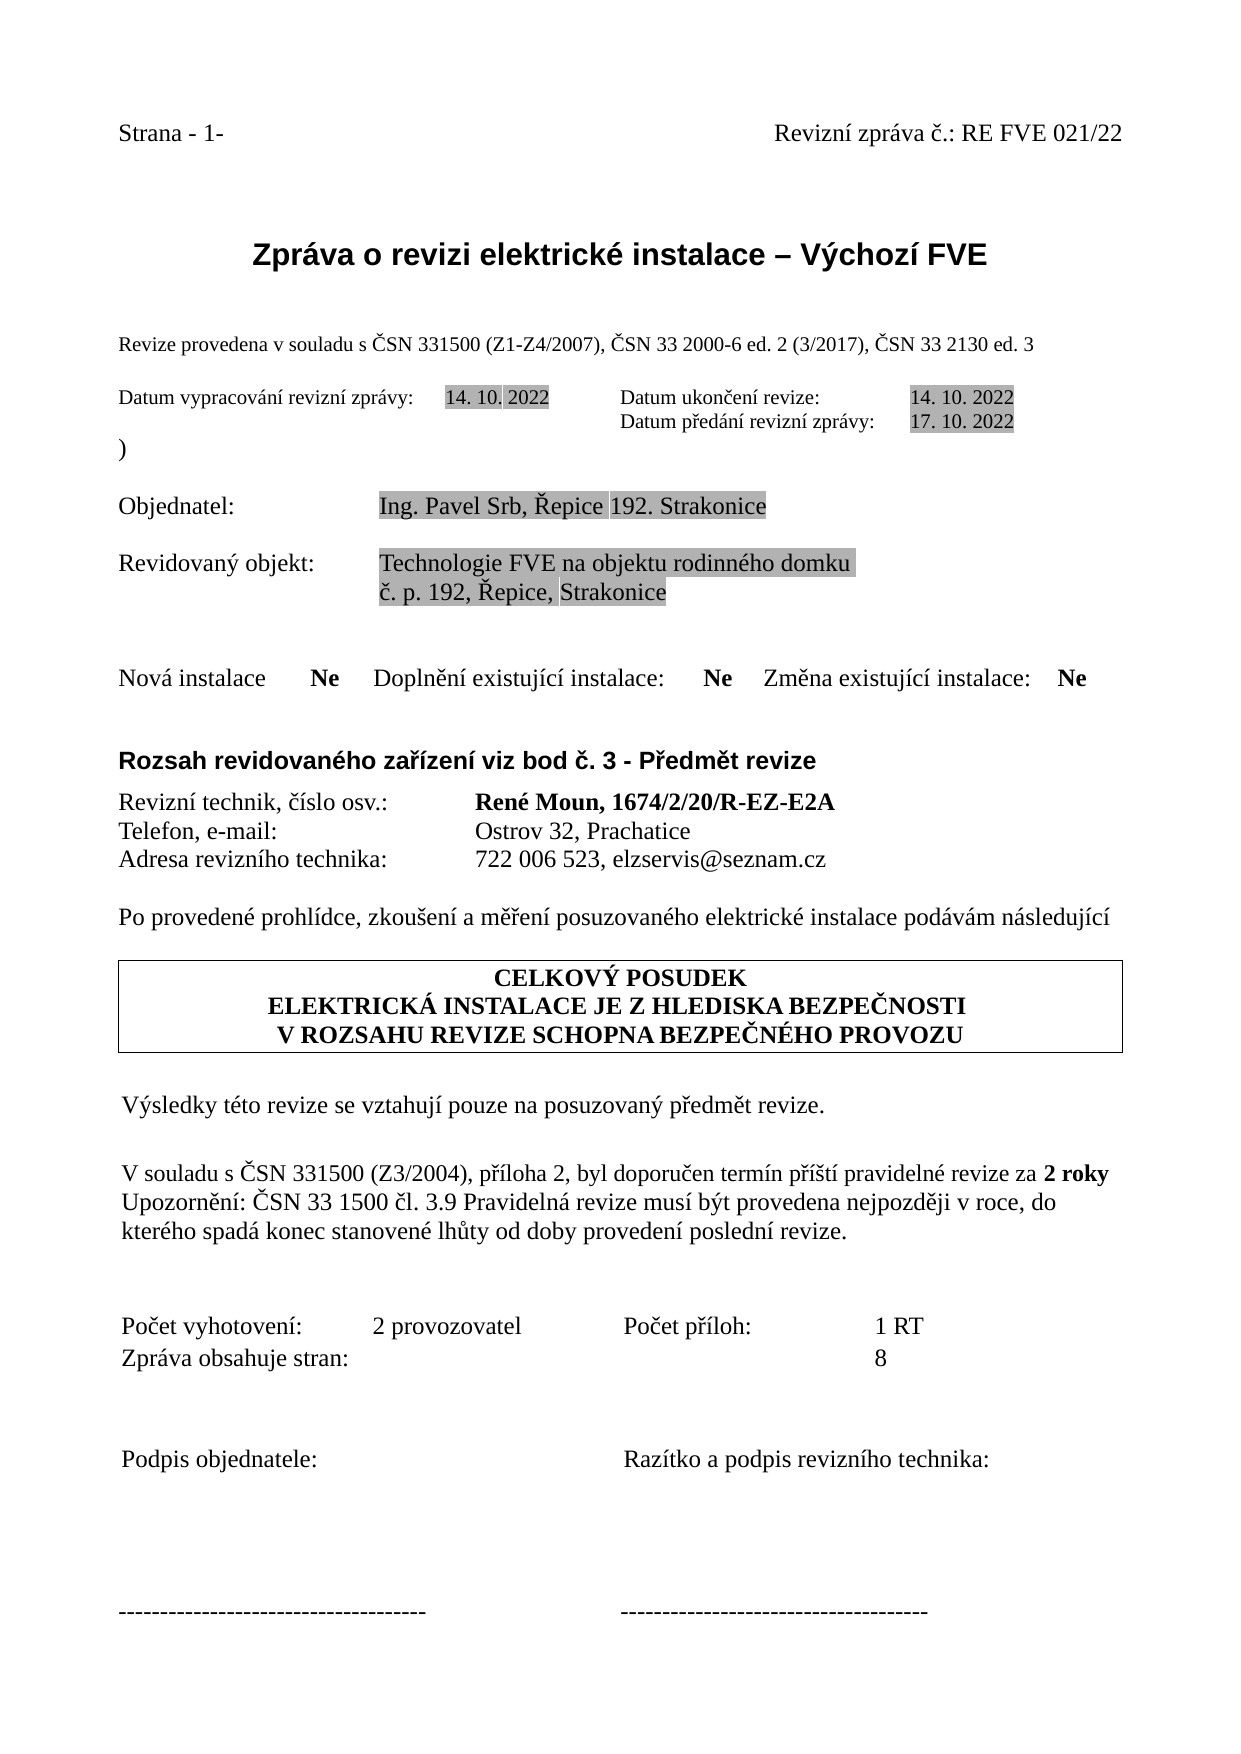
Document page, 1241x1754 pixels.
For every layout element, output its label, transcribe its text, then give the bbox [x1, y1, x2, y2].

text 2 provozovatel [369, 1308, 620, 1343]
text Počet vyhotovení: [118, 1308, 369, 1343]
text Objednatel: [118, 491, 379, 519]
text ELEKTRICKÁ INSTALACE JE Z HLEDISKA BEZPEČNOSTI [119, 988, 1122, 1017]
text 17. 10. 2022 [1014, 409, 1122, 433]
text Změna existující instalace: [763, 663, 1057, 692]
text Datum vypracování revizní zprávy: [118, 385, 415, 409]
text Revizní technik, číslo osv.: [118, 787, 475, 816]
text Nová instalace [118, 663, 310, 692]
text René Moun, 1674/2/20/R-EZ-E2A [475, 787, 1122, 816]
text Telefon, e-mail: [118, 816, 475, 844]
text V souladu s ČSN 331500 (Z3/2004), příloha 2, byl doporučen termín příští pravidelné revize za 2 roky [118, 1156, 1122, 1187]
subtitle Zpráva o revizi elektrické instalace – Výchozí FVE [118, 236, 1122, 272]
text ------------------------------------- [620, 1596, 1122, 1625]
text Revize provedena v souladu s ČSN 331500 (Z1-Z4/2007), ČSN 33 2000-6 ed. 2 (3/2017), ČSN 33 2130 ed. 3 [118, 332, 1122, 356]
text ------------------------------------- [118, 1596, 620, 1625]
text Výsledky této revize se vztahují pouze na posuzovaný předmět revize. [118, 1087, 1122, 1122]
text Ing. Pavel Srb, Řepice 192. Strakonice [766, 491, 1122, 519]
subtitle Rozsah revidovaného zařízení viz bod č. 3 - Předmět revize [118, 746, 1122, 774]
text Ne [703, 663, 763, 692]
text 14. 10. 2022 [1014, 385, 1122, 409]
text Doplnění existující instalace: [373, 663, 703, 692]
text ) [118, 433, 1122, 462]
text Datum předání revizní zprávy: [620, 409, 910, 433]
text Datum ukončení revize: [620, 385, 910, 409]
text 722 006 523, elzservis@seznam.cz [475, 844, 1122, 873]
text Adresa revizního technika: [118, 844, 475, 873]
text V ROZSAHU REVIZE SCHOPNA BEZPEČNÉHO PROVOZU [119, 1017, 1122, 1052]
text CELKOVÝ POSUDEK [119, 961, 1122, 988]
text Počet příloh: [620, 1308, 871, 1343]
text 14. 10. 2022 [549, 385, 620, 409]
text Ostrov 32, Prachatice [475, 816, 1122, 844]
text Upozornění: ČSN 33 1500 čl. 3.9 Pravidelná revize musí být provedena nejpozději v roce, do kterého spadá konec stanovené lhůty od doby provedení poslední revize. [118, 1187, 1122, 1244]
text Zpráva obsahuje stran: [118, 1343, 369, 1374]
text Revidovaný objekt: [118, 548, 379, 577]
text Po provedené prohlídce, zkoušení a měření posuzovaného elektrické instalace podávám následující [118, 902, 1122, 931]
text Ne [310, 663, 373, 692]
text Ne [1057, 663, 1122, 692]
text 8 [871, 1343, 1122, 1374]
text Podpis objednatele: [118, 1441, 620, 1476]
text 1 RT [871, 1308, 1122, 1343]
text Razítko a podpis revizního technika: [620, 1441, 1122, 1476]
text Technologie FVE na objektu rodinného domku č. p. 192, Řepice, Strakonice [666, 548, 1122, 606]
